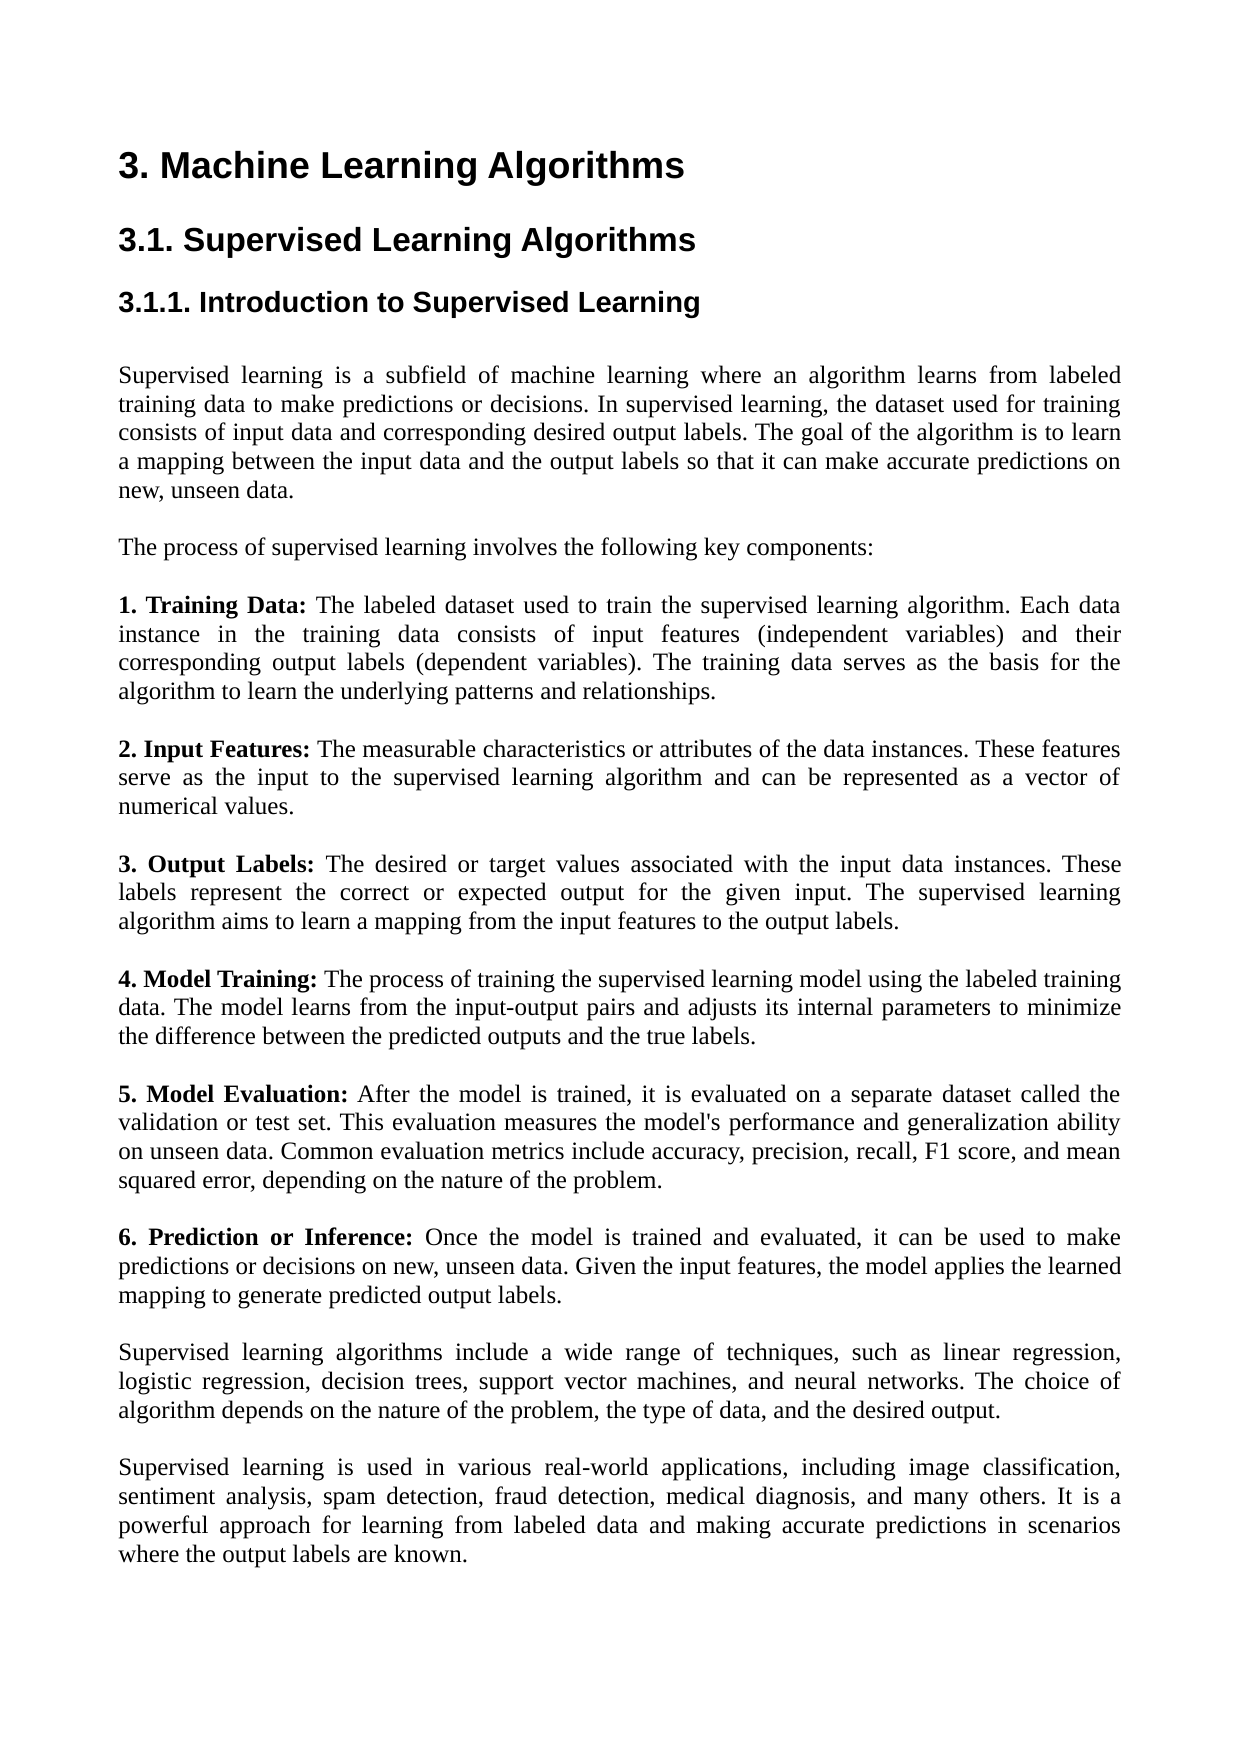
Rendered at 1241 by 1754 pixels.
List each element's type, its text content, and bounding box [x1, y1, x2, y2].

text 4. Model Training: The process of training the supervised learning model using the labeled training data. The model learns from the input-output pairs and adjusts its internal parameters to minimize the difference between the predicted outputs and the true labels. [118, 964, 1122, 1050]
text 6. Prediction or Inference: Once the model is trained and evaluated, it can be used to make predictions or decisions on new, unseen data. Given the input features, the model applies the learned mapping to generate predicted output labels. [118, 1222, 1122, 1309]
text Supervised learning is used in various real-world applications, including image classification, sentiment analysis, spam detection, fraud detection, medical diagnosis, and many others. It is a powerful approach for learning from labeled data and making accurate predictions in scenarios where the output labels are known. [118, 1452, 1122, 1567]
subtitle 3.1.1. Introduction to Supervised Learning [118, 285, 1122, 319]
text The process of supervised learning involves the following key components: [118, 532, 1122, 561]
text 2. Input Features: The measurable characteristics or attributes of the data instances. These features serve as the input to the supervised learning algorithm and can be represented as a vector of numerical values. [118, 734, 1122, 820]
text Supervised learning algorithms include a wide range of techniques, such as linear regression, logistic regression, decision trees, support vector machines, and neural networks. The choice of algorithm depends on the nature of the problem, the type of data, and the desired output. [118, 1337, 1122, 1424]
text 5. Model Evaluation: After the model is trained, it is evaluated on a separate dataset called the validation or test set. This evaluation measures the model's performance and generalization ability on unseen data. Common evaluation metrics include accuracy, precision, recall, F1 score, and mean squared error, depending on the nature of the problem. [118, 1079, 1122, 1194]
text 3. Output Labels: The desired or target values associated with the input data instances. These labels represent the correct or expected output for the given input. The supervised learning algorithm aims to learn a mapping from the input features to the output labels. [118, 849, 1122, 935]
text Supervised learning is a subfield of machine learning where an algorithm learns from labeled training data to make predictions or decisions. In supervised learning, the dataset used for training consists of input data and corresponding desired output labels. The goal of the algorithm is to learn a mapping between the input data and the output labels so that it can make accurate predictions on new, unseen data. [118, 360, 1122, 504]
subtitle 3. Machine Learning Algorithms [118, 143, 1122, 186]
text 1. Training Data: The labeled dataset used to train the supervised learning algorithm. Each data instance in the training data consists of input features (independent variables) and their corresponding output labels (dependent variables). The training data serves as the basis for the algorithm to learn the underlying patterns and relationships. [118, 590, 1122, 705]
subtitle 3.1. Supervised Learning Algorithms [118, 219, 1122, 258]
